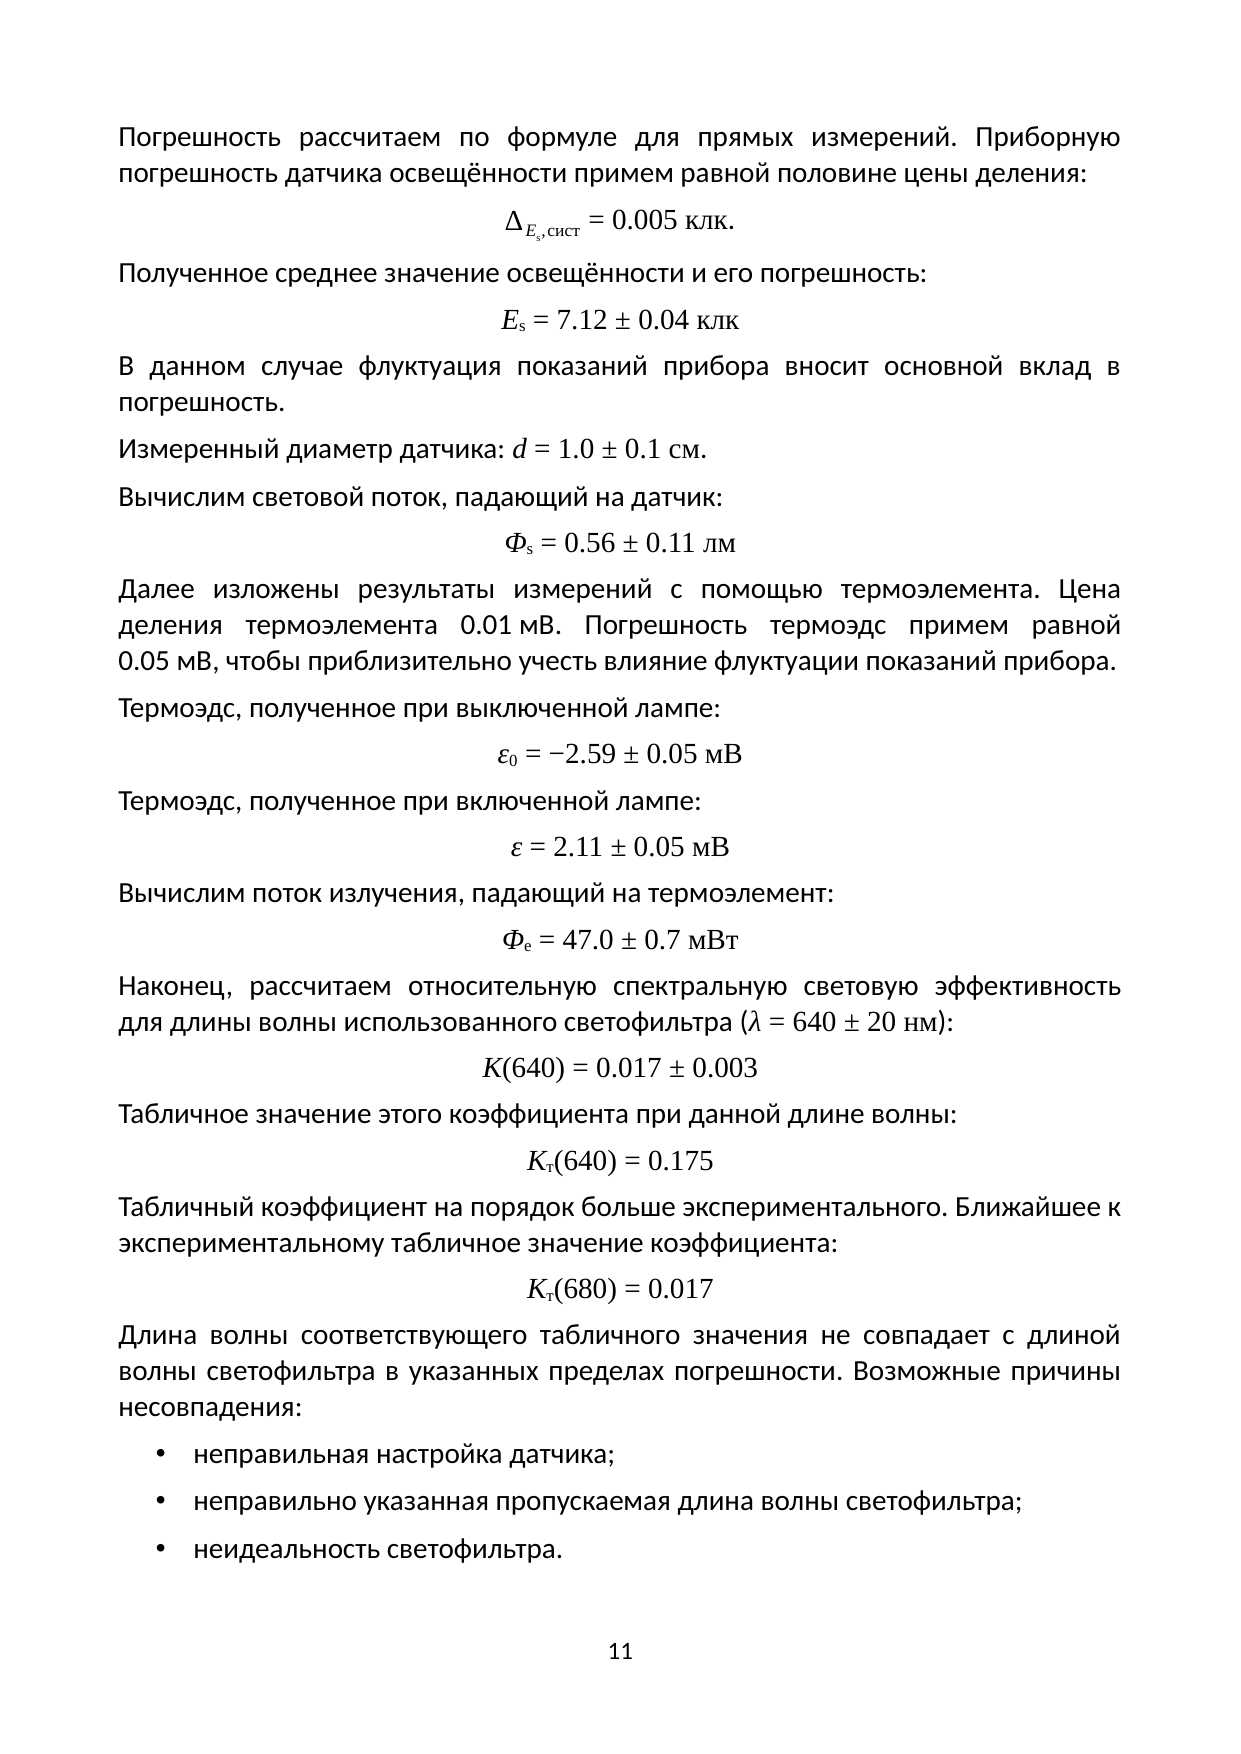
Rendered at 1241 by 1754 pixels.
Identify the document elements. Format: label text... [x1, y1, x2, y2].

text Погрешность рассчитаем по формуле для прямых измерений. Приборную погрешность датчика освещённости примем равной половине цены деления: [118, 118, 1122, 189]
text Вычислим поток излучения, падающий на термоэлемент: [118, 874, 1122, 910]
list неправильно указанная пропускаемая длина волны светофильтра; [156, 1482, 1122, 1518]
text Φs = 0.56 ± 0.11 лм [118, 525, 1122, 558]
text Es = 7.12 ± 0.04 клк [118, 302, 1122, 335]
text Полученное среднее значение освещённости и его погрешность: [118, 254, 1122, 290]
text K(640) = 0.017 ± 0.003 [118, 1050, 1122, 1084]
text Термоэдс, полученное при включенной лампе: [118, 782, 1122, 817]
text Табличное значение этого коэффициента при данной длине волны: [118, 1095, 1122, 1131]
text ε0 = −2.59 ± 0.05 мВ [118, 736, 1122, 770]
text Длина волны соответствующего табличного значения не совпадает с длиной волны светофильтра в указанных пределах погрешности. Возможные причины несовпадения: [118, 1316, 1122, 1423]
text Далее изложены результаты измерений с помощью термоэлемента. Цена деления термоэлемента 0.01 мВ. Погрешность термоэдс примем равной 0.05 мВ, чтобы приблизительно учесть влияние флуктуации показаний прибора. [118, 570, 1122, 677]
list неидеальность светофильтра. [156, 1530, 1122, 1566]
text Наконец, рассчитаем относительную спектральную световую эффективность для длины волны использованного светофильтра (λ = 640 ± 20 нм): [118, 967, 1122, 1038]
text Табличный коэффициент на порядок больше экспериментального. Ближайшее к экспериментальному табличное значение коэффициента: [118, 1188, 1122, 1259]
list неправильная настройка датчика; [156, 1435, 1122, 1471]
text = 0.005 клк. [118, 201, 1122, 243]
text Термоэдс, полученное при выключенной лампе: [118, 689, 1122, 724]
text Измеренный диаметр датчика: d = 1.0 ± 0.1 см. [118, 430, 1122, 466]
text Вычислим световой поток, падающий на датчик: [118, 478, 1122, 513]
text Kт(680) = 0.017 [118, 1271, 1122, 1305]
text ε = 2.11 ± 0.05 мВ [118, 829, 1122, 863]
text Φe = 47.0 ± 0.7 мВт [118, 922, 1122, 955]
text В данном случае флуктуация показаний прибора вносит основной вклад в погрешность. [118, 347, 1122, 418]
text Kт(640) = 0.175 [118, 1143, 1122, 1176]
